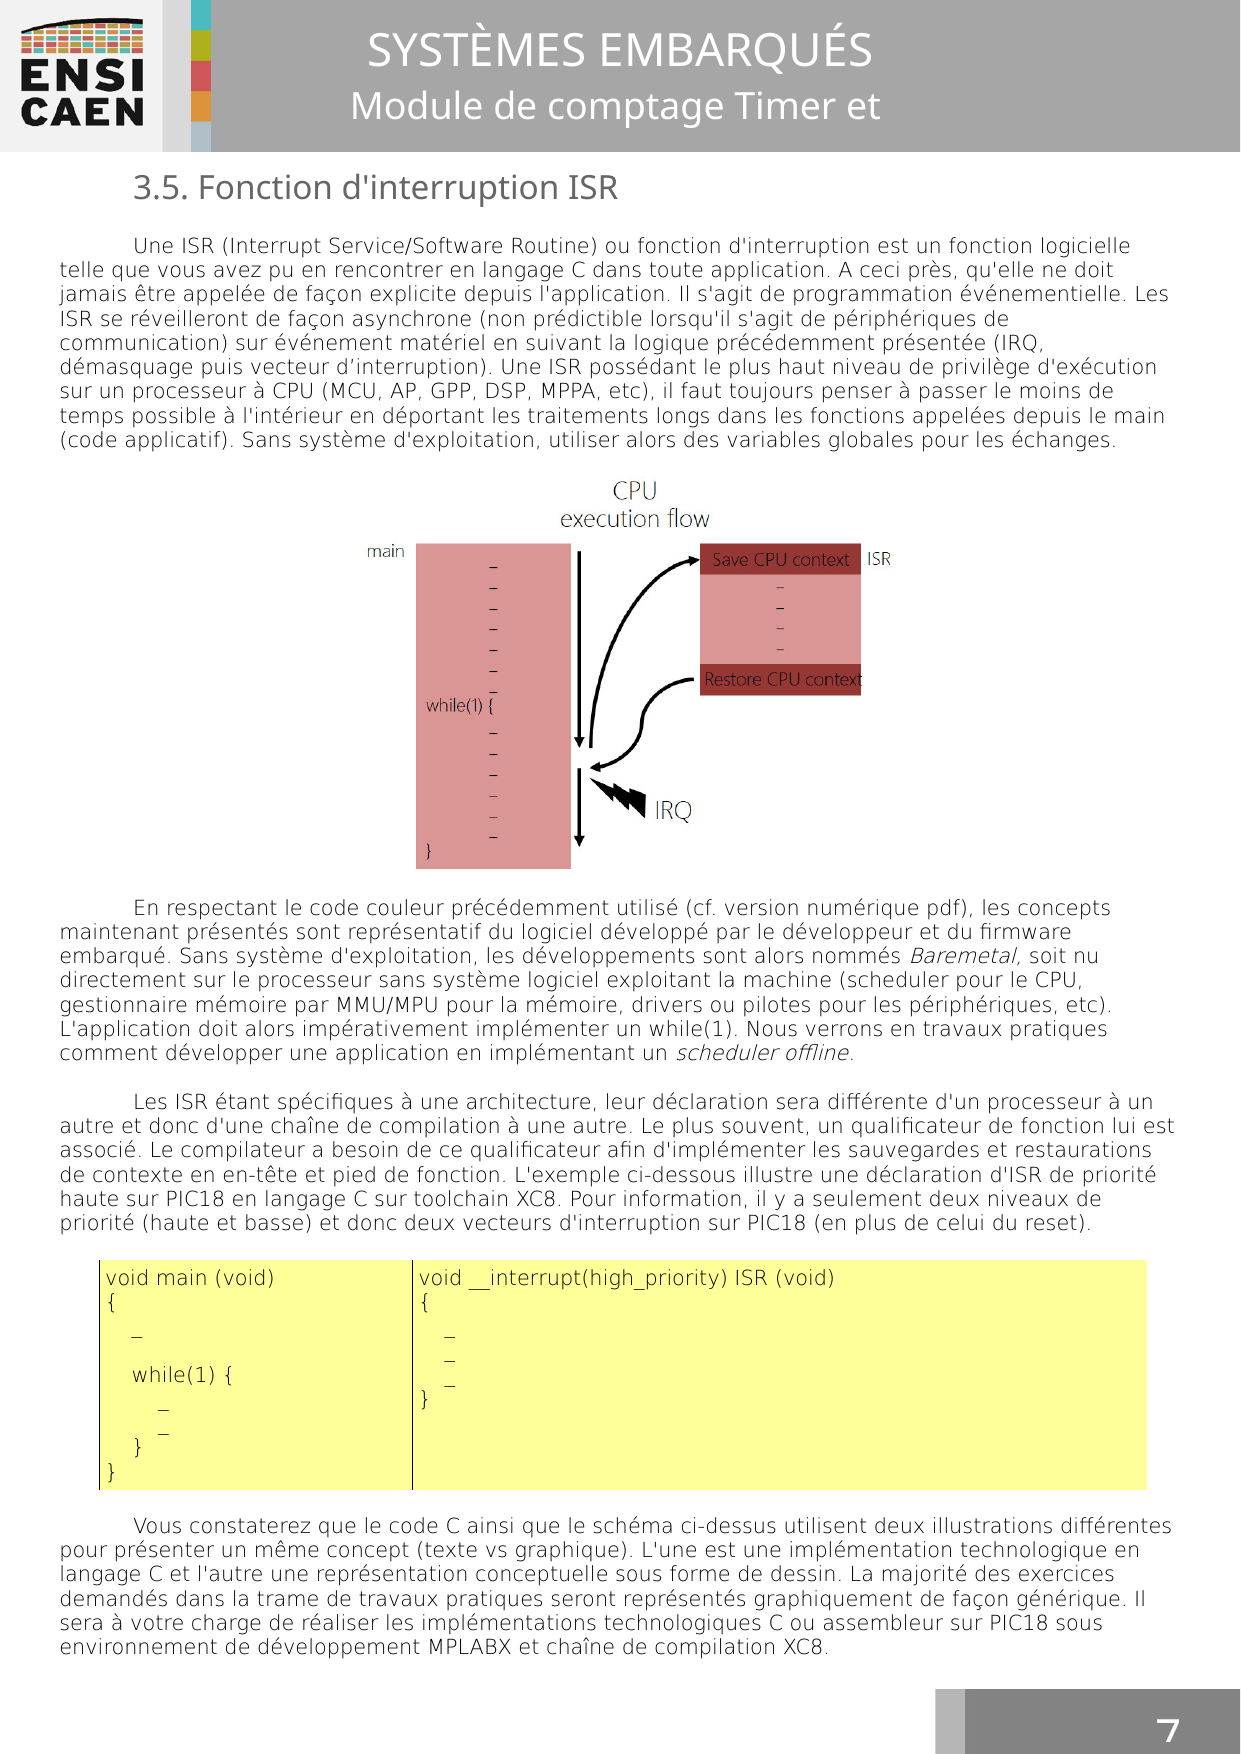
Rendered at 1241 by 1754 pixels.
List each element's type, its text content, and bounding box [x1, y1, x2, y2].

text Vous constaterez que le code C ainsi que le schéma ci-dessus utilisent deux illustrations différentes pour présenter un même concept (texte vs graphique). L'une est une implémentation technologique en langage C et l'autre une représentation conceptuelle sous forme de dessin. La majorité des exercices demandés dans la trame de travaux pratiques seront représentés graphiquement de façon générique. Il sera à votre charge de réaliser les implémentations technologiques C ou assembleur sur PIC18 sous environnement de développement MPLABX et chaîne de compilation XC8. [59, 1514, 1181, 1659]
table_header void __interrupt(high_priority) ISR (void) { _ _ _ } [413, 1260, 1147, 1490]
table_header void main (void) { _ while(1) { _ _ } } [100, 1260, 412, 1490]
text 3.5. Fonction d'interruption ISR [59, 164, 1181, 209]
text Une ISR (Interrupt Service/Software Routine) ou fonction d'interruption est un fonction logicielle telle que vous avez pu en rencontrer en langage C dans toute application. A ceci près, qu'elle ne doit jamais être appelée de façon explicite depuis l'application. Il s'agit de programmation événementielle. Les ISR se réveilleront de façon asynchrone (non prédictible lorsqu'il s'agit de périphériques de communication) sur événement matériel en suivant la logique précédemment présentée (IRQ, démasquage puis vecteur d’interruption). Une ISR possédant le plus haut niveau de privilège d'exécution sur un processeur à CPU (MCU, AP, GPP, DSP, MPPA, etc), il faut toujours penser à passer le moins de temps possible à l'intérieur en déportant les traitements longs dans les fonctions appelées depuis le main (code applicatif). Sans système d'exploitation, utiliser alors des variables globales pour les échanges. [59, 234, 1181, 452]
picture [0, 0, 1241, 152]
picture [103, 476, 1137, 872]
text En respectant le code couleur précédemment utilisé (cf. version numérique pdf), les concepts maintenant présentés sont représentatif du logiciel développé par le développeur et du firmware embarqué. Sans système d'exploitation, les développements sont alors nommés Baremetal, soit nu directement sur le processeur sans système logiciel exploitant la machine (scheduler pour le CPU, gestionnaire mémoire par MMU/MPU pour la mémoire, drivers ou pilotes pour les périphériques, etc). L'application doit alors impérativement implémenter un while(1). Nous verrons en travaux pratiques comment développer une application en implémentant un scheduler offline. [59, 896, 1181, 1066]
text Les ISR étant spécifiques à une architecture, leur déclaration sera différente d'un processeur à un autre et donc d'une chaîne de compilation à une autre. Le plus souvent, un qualificateur de fonction lui est associé. Le compilateur a besoin de ce qualificateur afin d'implémenter les sauvegardes et restaurations de contexte en en-tête et pied de fonction. L'exemple ci-dessous illustre une déclaration d'ISR de priorité haute sur PIC18 en langage C sur toolchain XC8. Pour information, il y a seulement deux niveaux de priorité (haute et basse) et donc deux vecteurs d'interruption sur PIC18 (en plus de celui du reset). [59, 1090, 1181, 1236]
picture [935, 1689, 1241, 1754]
